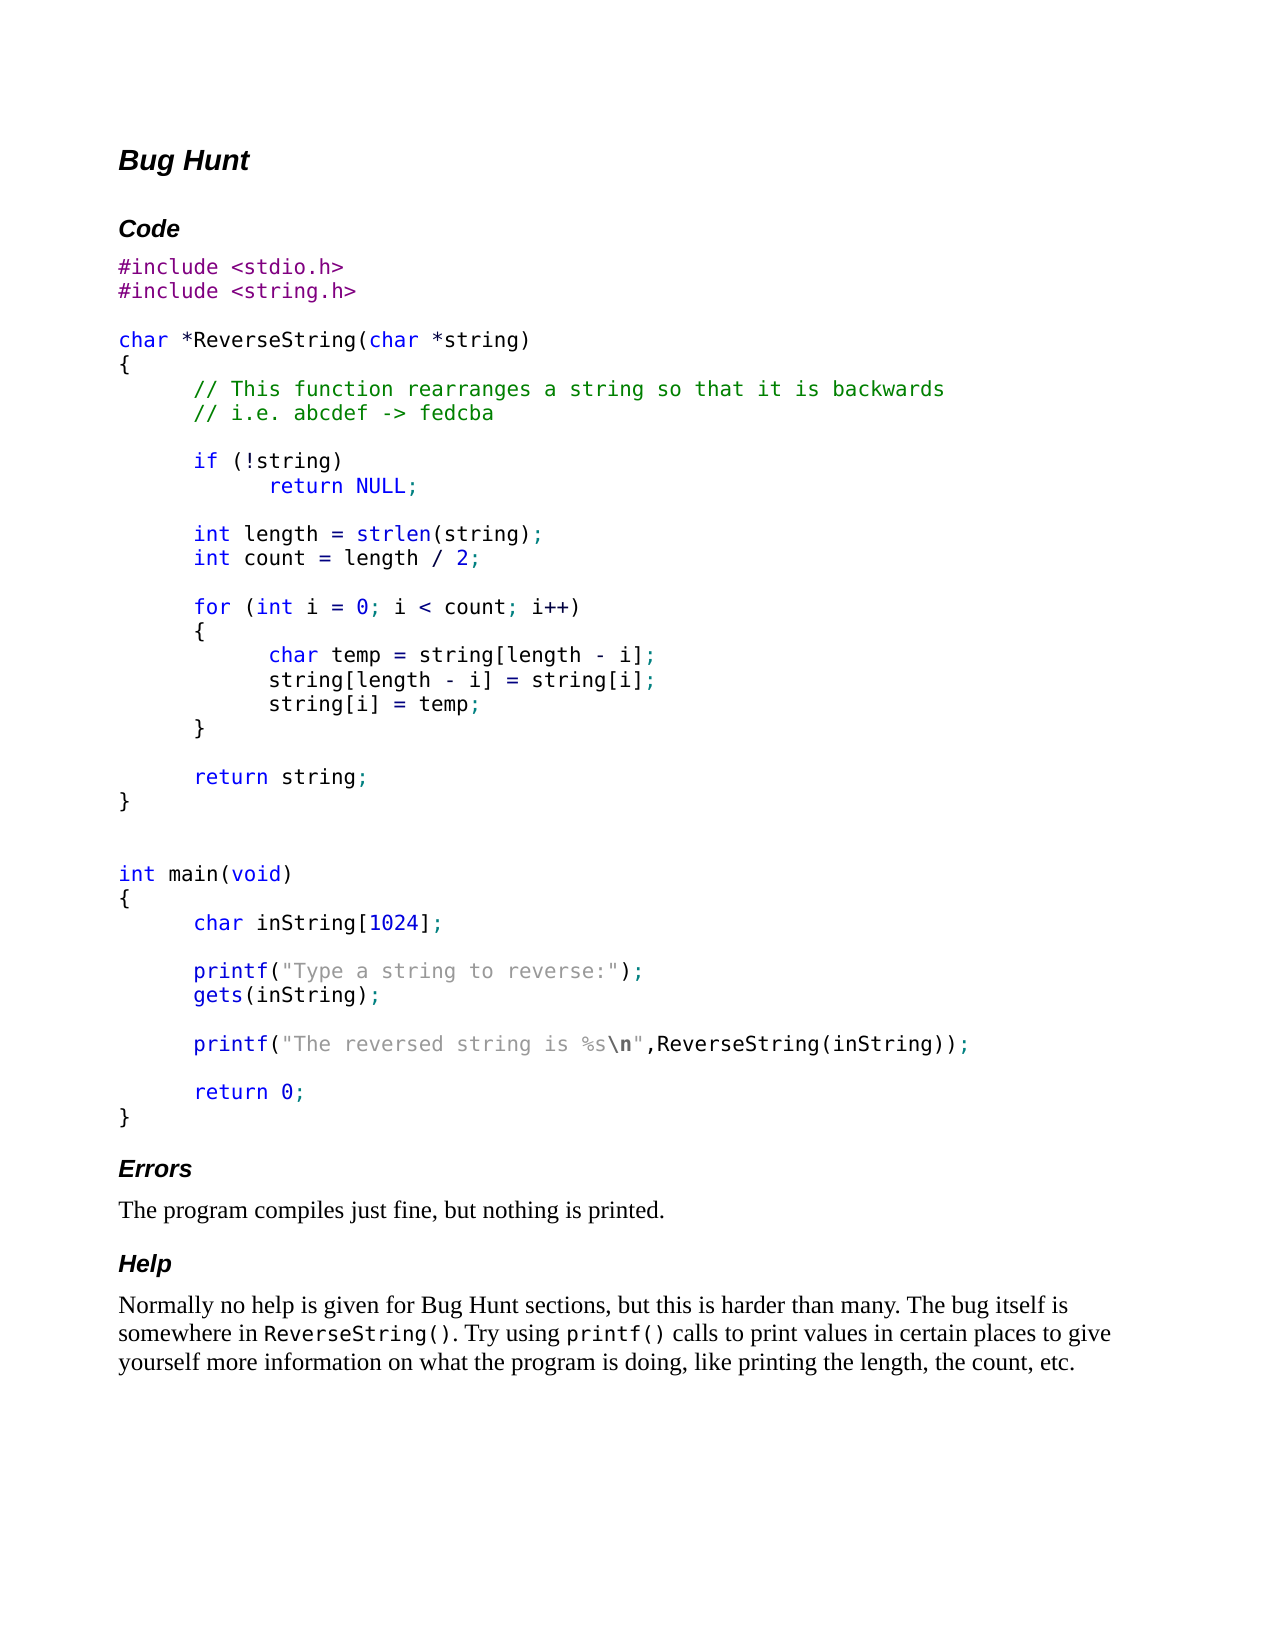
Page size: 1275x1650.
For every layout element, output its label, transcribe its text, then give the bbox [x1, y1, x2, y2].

text printf("Type a string to reverse:"); [118, 959, 1157, 983]
text #include <stdio.h> [118, 255, 1157, 279]
text gets(inString); [118, 983, 1157, 1008]
subtitle Code [118, 214, 1157, 243]
text if (!string) [118, 449, 1157, 474]
text char inString[1024]; [118, 911, 1157, 935]
text int length = strlen(string); [118, 522, 1157, 546]
text { [118, 886, 1157, 911]
text // This function rearranges a string so that it is backwards [118, 377, 1157, 401]
text return 0; [118, 1080, 1157, 1105]
subtitle Bug Hunt [118, 143, 1157, 177]
text { [118, 352, 1157, 377]
text int main(void) [118, 862, 1157, 886]
text #include <string.h> [118, 279, 1157, 304]
text { [118, 619, 1157, 643]
text } [118, 1105, 1157, 1129]
subtitle Errors [118, 1154, 1157, 1182]
text string[i] = temp; [118, 692, 1157, 716]
text printf("The reversed string is %s\n",ReverseString(inString)); [118, 1032, 1157, 1056]
text } [118, 789, 1157, 813]
text for (int i = 0; i < count; i++) [118, 595, 1157, 619]
text } [118, 716, 1157, 741]
text string[length - i] = string[i]; [118, 668, 1157, 692]
text int count = length / 2; [118, 546, 1157, 571]
text // i.e. abcdef -> fedcba [118, 401, 1157, 425]
text Normally no help is given for Bug Hunt sections, but this is harder than many. The bug itself is somewhere in ReverseString(). Try using printf() calls to print values in certain places to give yourself more information on what the program is doing, like printing the length, the count, etc. [118, 1290, 1157, 1376]
text The program compiles just fine, but nothing is printed. [118, 1195, 1157, 1224]
text char *ReverseString(char *string) [118, 328, 1157, 352]
text return string; [118, 765, 1157, 789]
text return NULL; [118, 474, 1157, 498]
subtitle Help [118, 1249, 1157, 1277]
text char temp = string[length - i]; [118, 643, 1157, 668]
